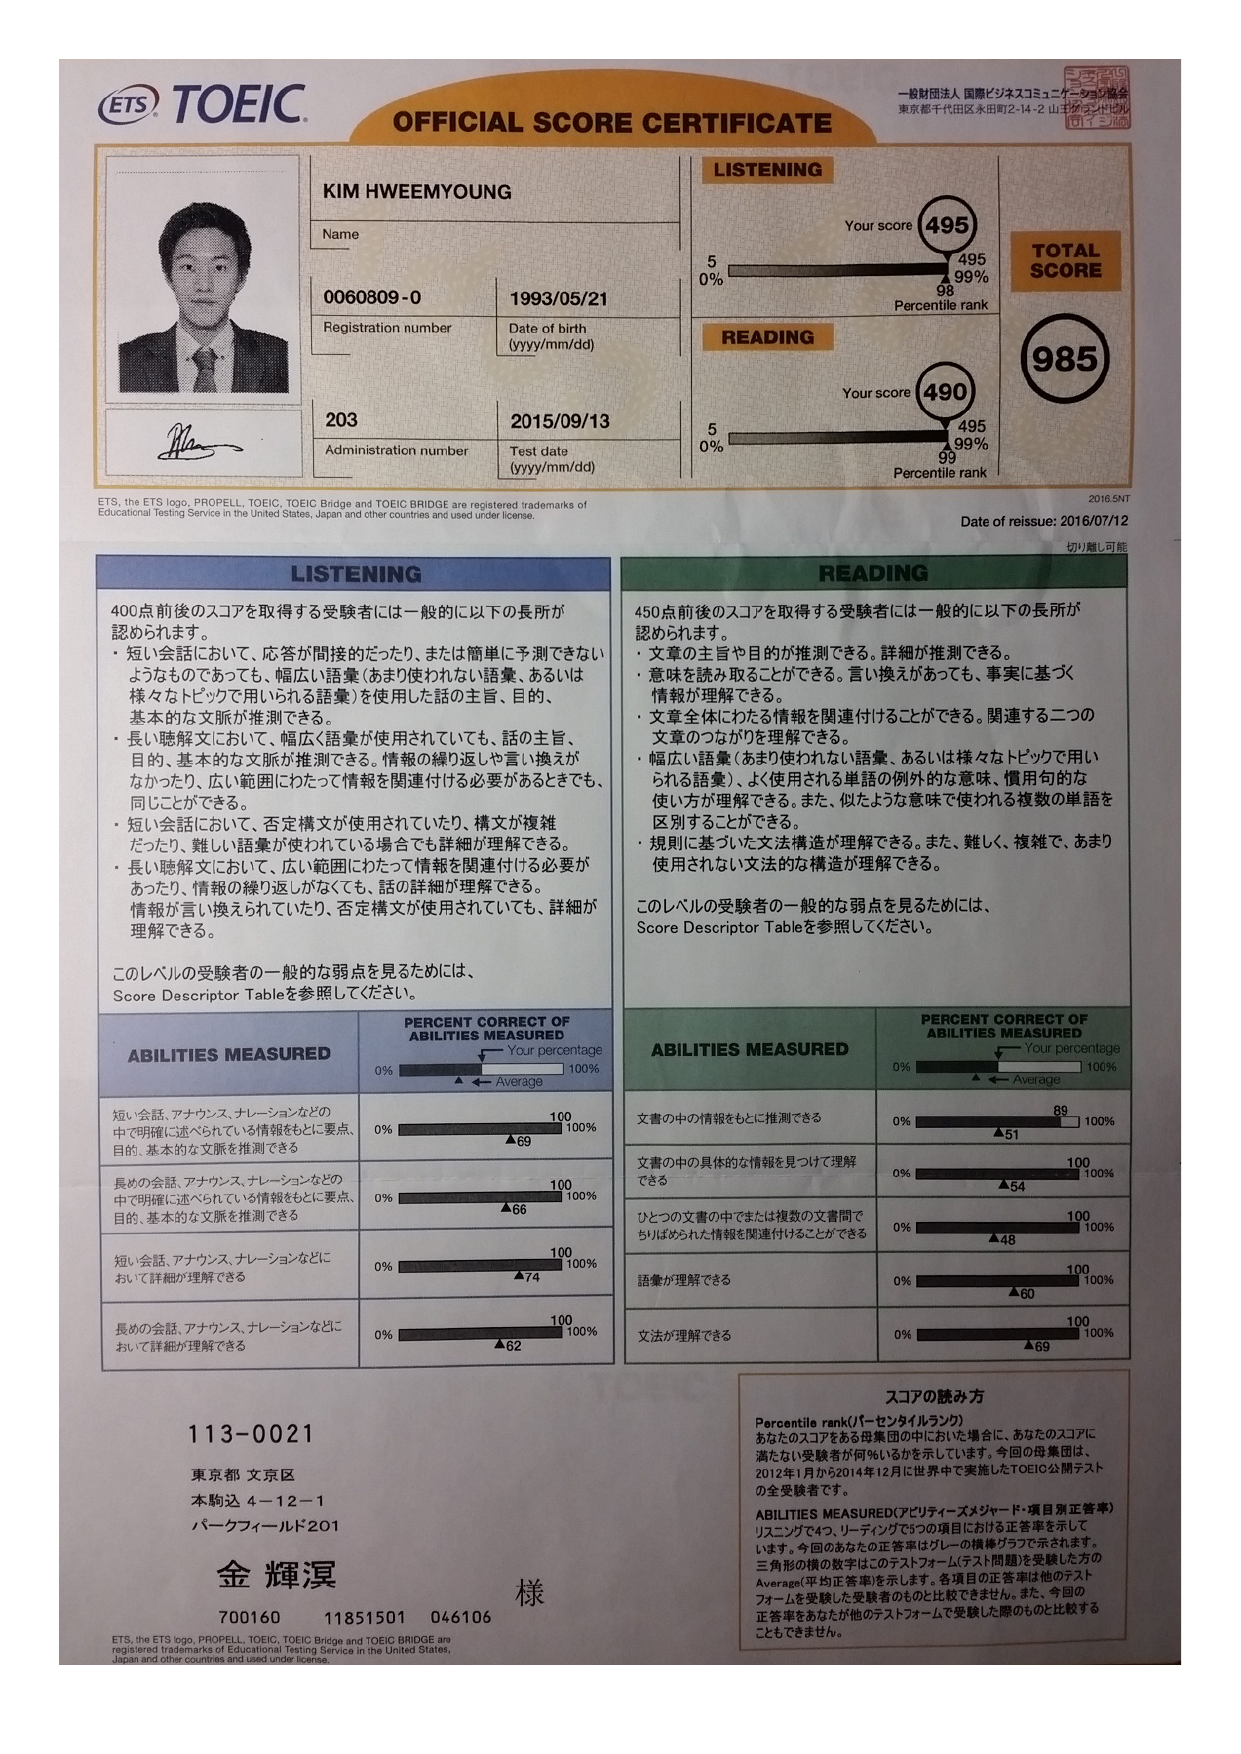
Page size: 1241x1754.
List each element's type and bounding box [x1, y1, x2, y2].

picture [59, 59, 1182, 1665]
